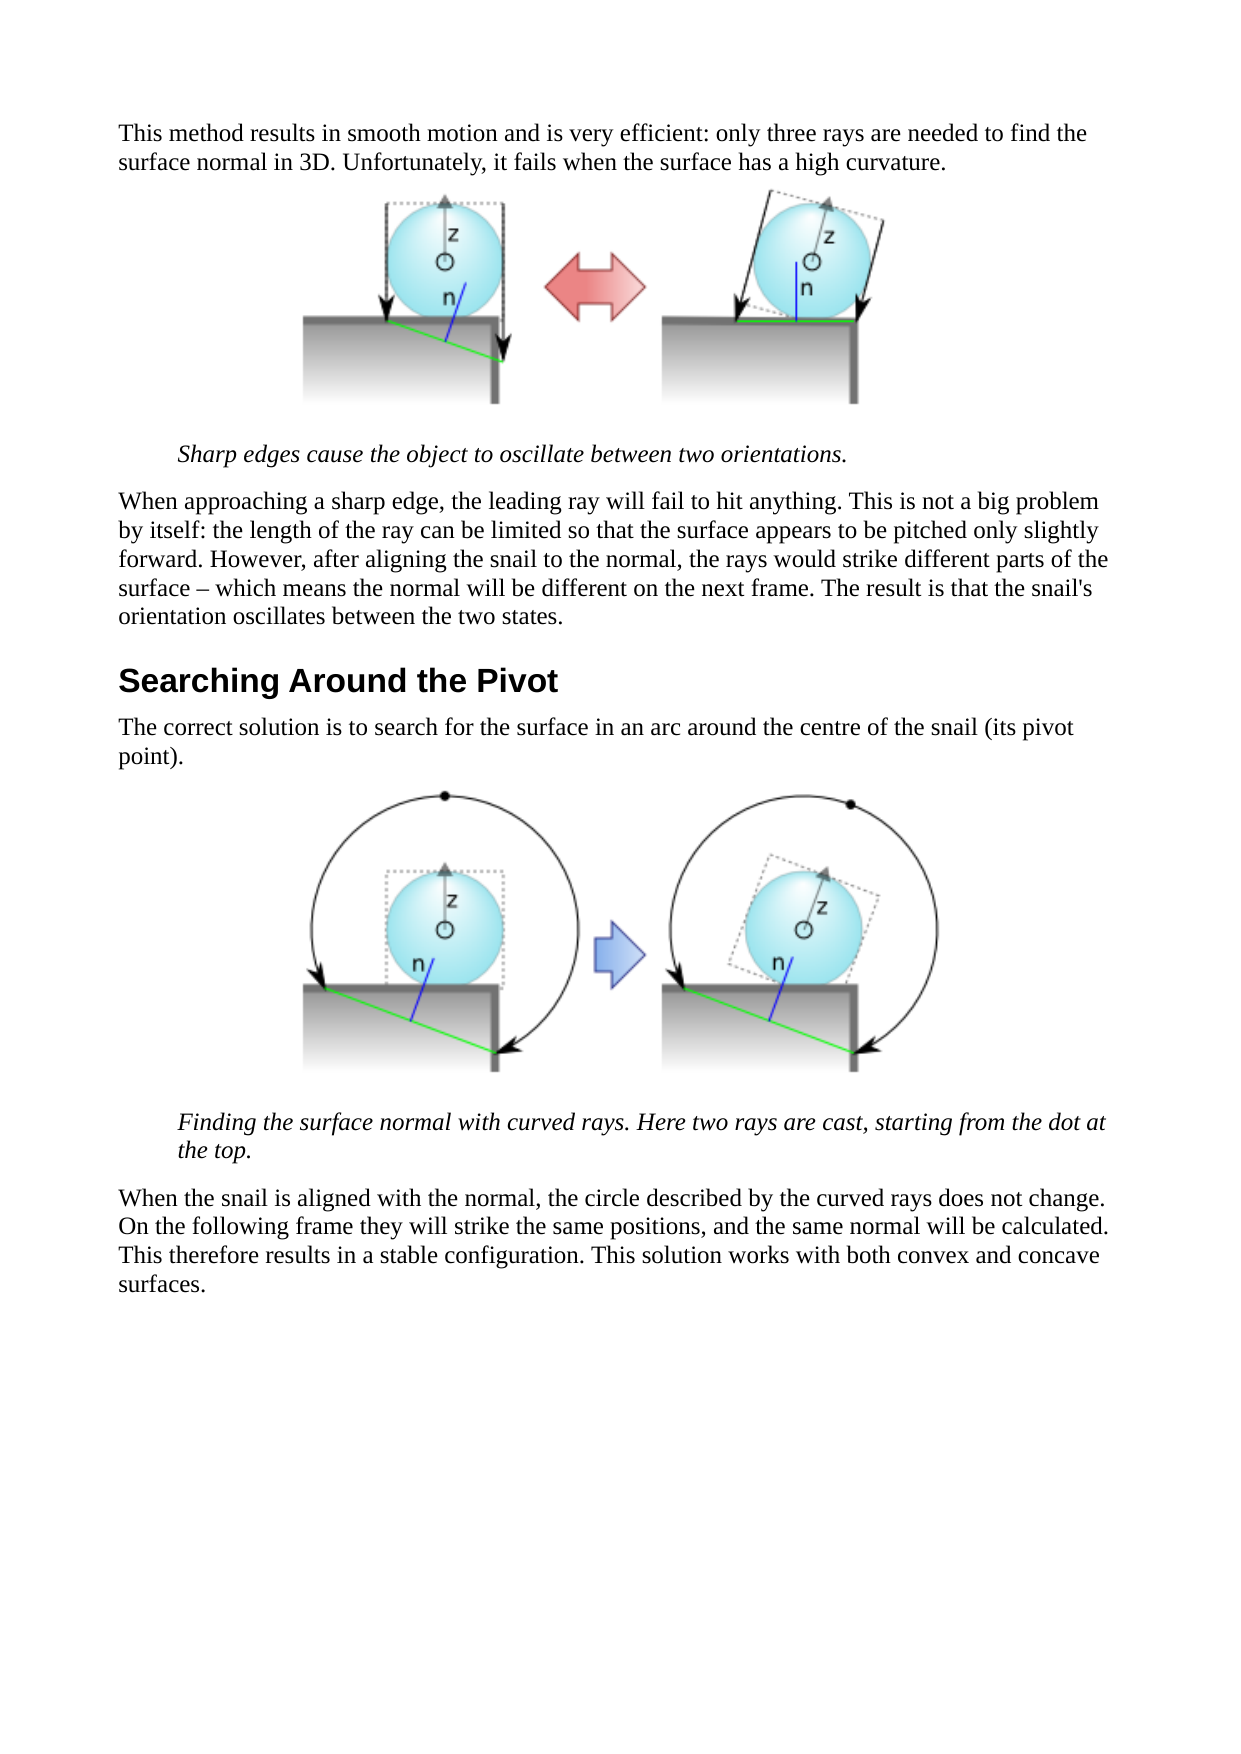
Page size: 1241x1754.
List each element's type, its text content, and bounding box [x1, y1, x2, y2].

text Sharp edges cause the object to oscillate between two orientations. [177, 439, 1122, 468]
text Finding the surface normal with curved rays. Here two rays are cast, starting from the dot at the top. [177, 1107, 1122, 1164]
text This method results in smooth motion and is very efficient: only three rays are needed to find the surface normal in 3D. Unfortunately, it fails when the surface has a high curvature. [118, 118, 1122, 176]
picture [295, 788, 945, 1089]
text When approaching a sharp edge, the leading ray will fail to hit anything. This is not a big problem by itself: the length of the ray can be limited so that the surface appears to be pitched only slightly forward. However, after aligning the snail to the normal, the rays would strike different parts of the surface – which means the normal will be different on the next frame. The result is that the snail's orientation oscillates between the two states. [118, 486, 1122, 630]
text When the snail is aligned with the normal, the circle described by the curved rays does not change. On the following frame they will strike the same positions, and the same normal will be calculated. This therefore results in a stable configuration. This solution works with both convex and concave surfaces. [118, 1183, 1122, 1298]
subtitle Searching Around the Pivot [118, 661, 1122, 700]
picture [295, 187, 945, 421]
text The correct solution is to search for the surface in an arc around the centre of the snail (its pivot point). [118, 712, 1122, 770]
